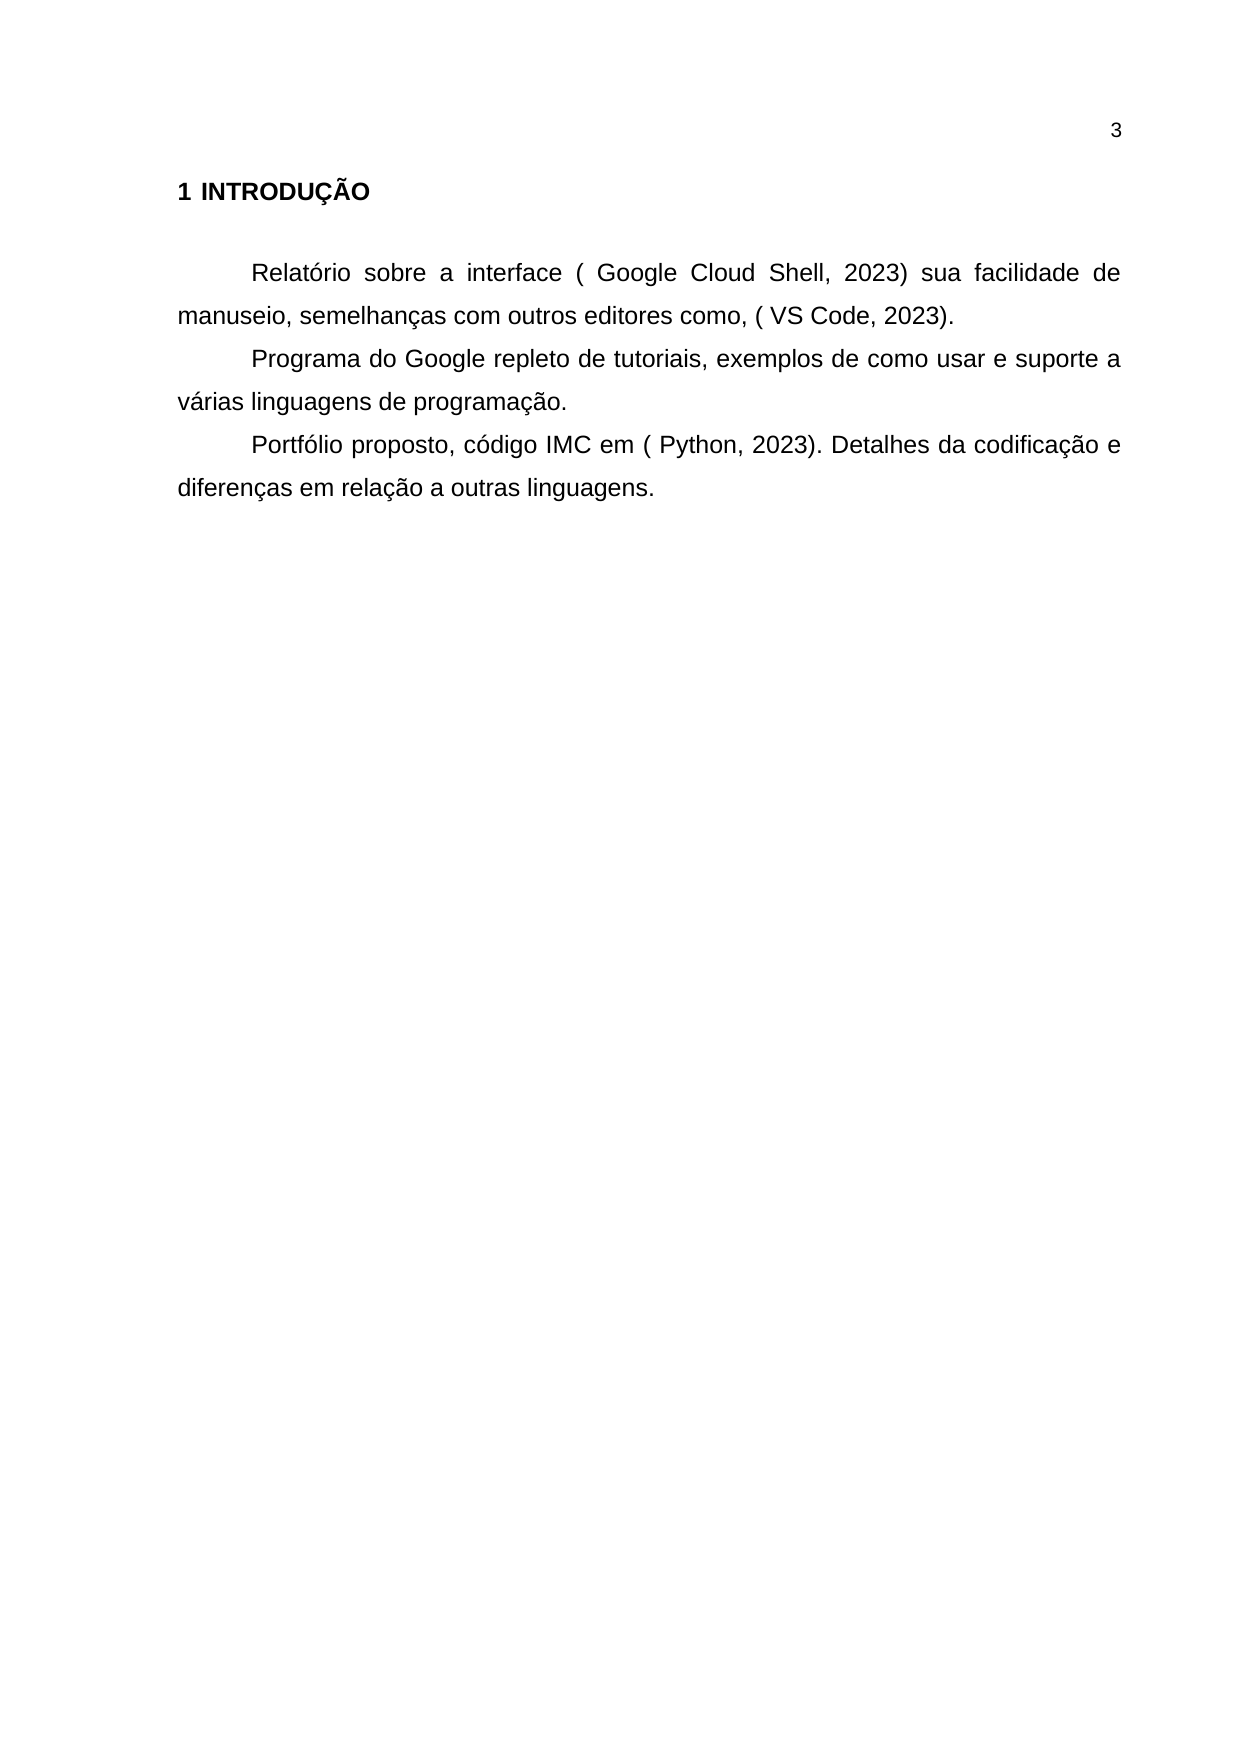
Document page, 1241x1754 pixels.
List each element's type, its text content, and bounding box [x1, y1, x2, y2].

text Relatório sobre a interface ( Google Cloud Shell, 2023) sua facilidade de manuseio, semelhanças com outros editores como, ( VS Code, 2023). [177, 258, 1122, 330]
text Programa do Google repleto de tutoriais, exemplos de como usar e suporte a várias linguagens de programação. [177, 344, 1122, 416]
subtitle INTRODUÇÃO [177, 177, 1122, 206]
text Portfólio proposto, código IMC em ( Python, 2023). Detalhes da codificação e diferenças em relação a outras linguagens. [177, 430, 1122, 502]
